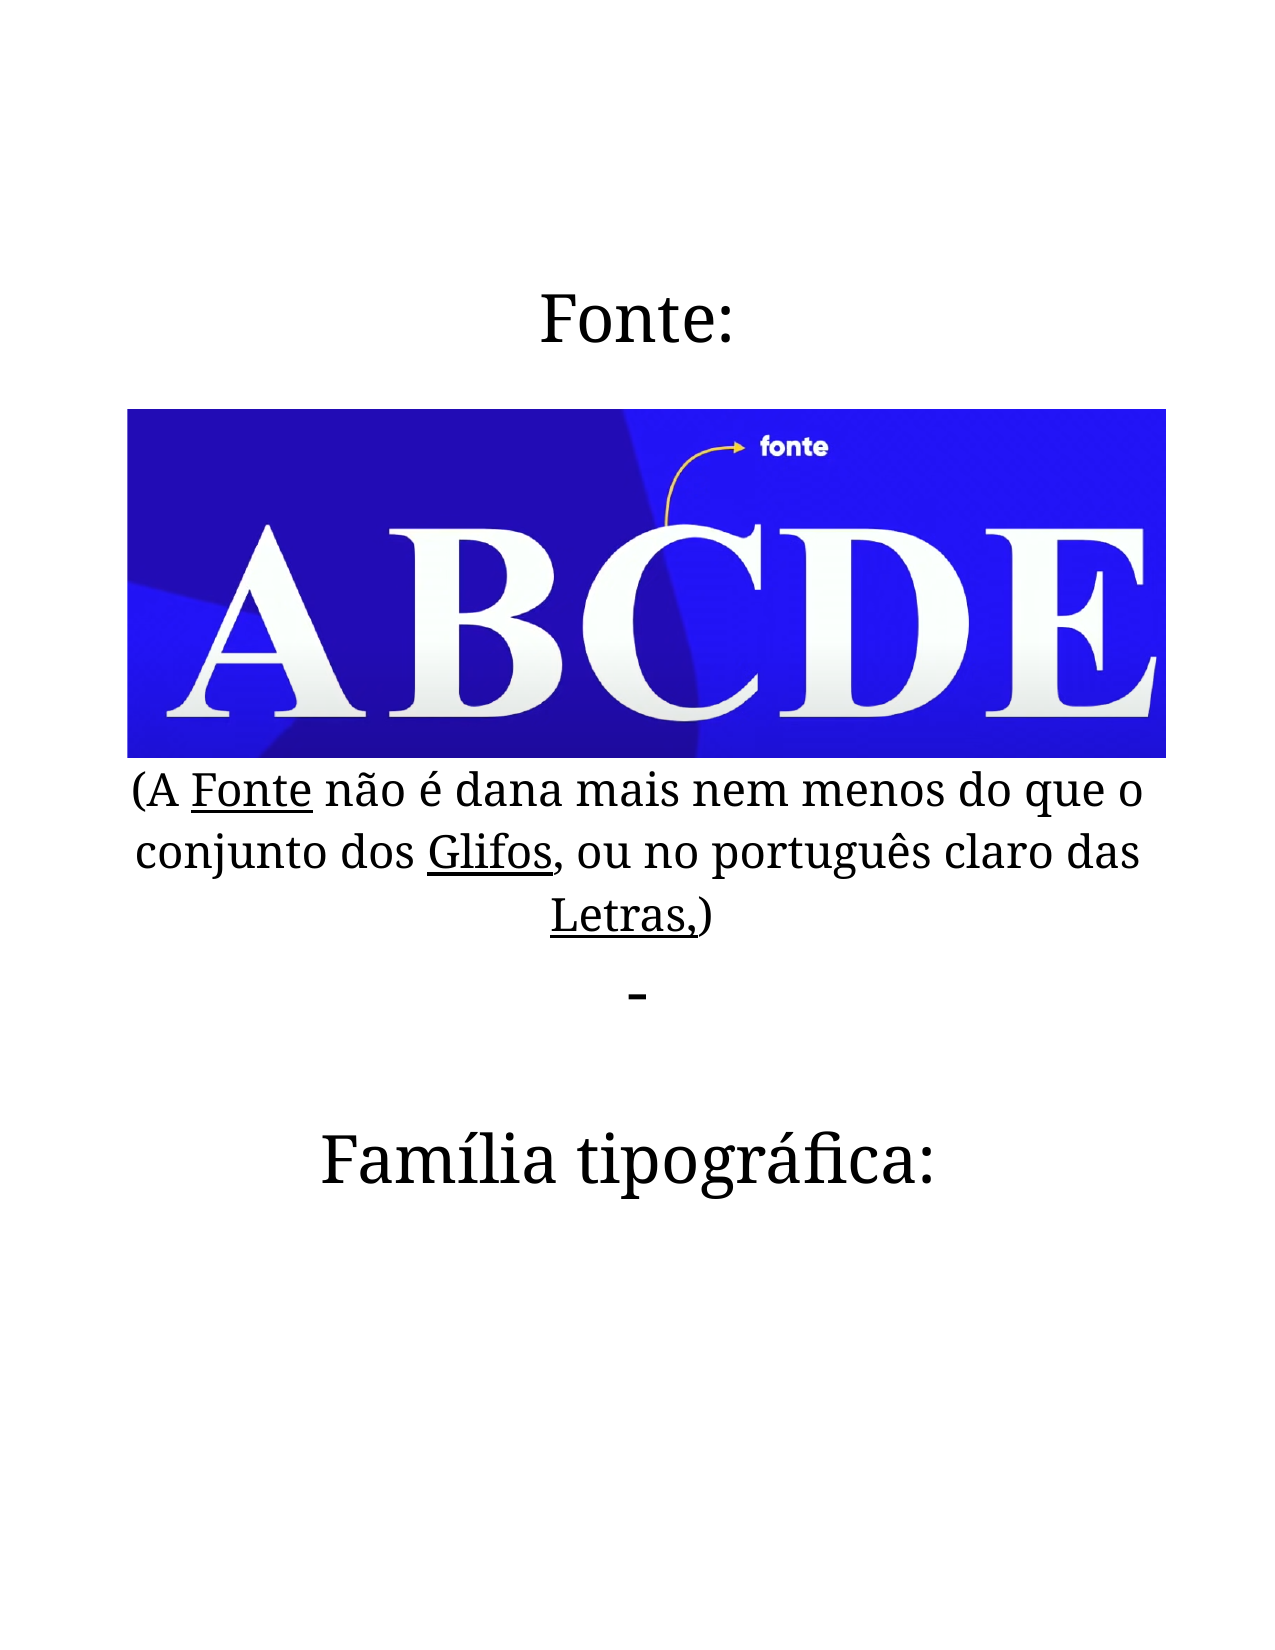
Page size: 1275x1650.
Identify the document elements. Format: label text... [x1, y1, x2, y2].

text Fonte: [118, 271, 1157, 362]
picture [127, 409, 1166, 758]
text (A Fonte não é dana mais nem menos do que o conjunto dos Glifos, ou no português claro das Letras,) [118, 362, 1157, 944]
text - [118, 944, 1157, 1035]
text Família tipográfica: [118, 1112, 1157, 1203]
